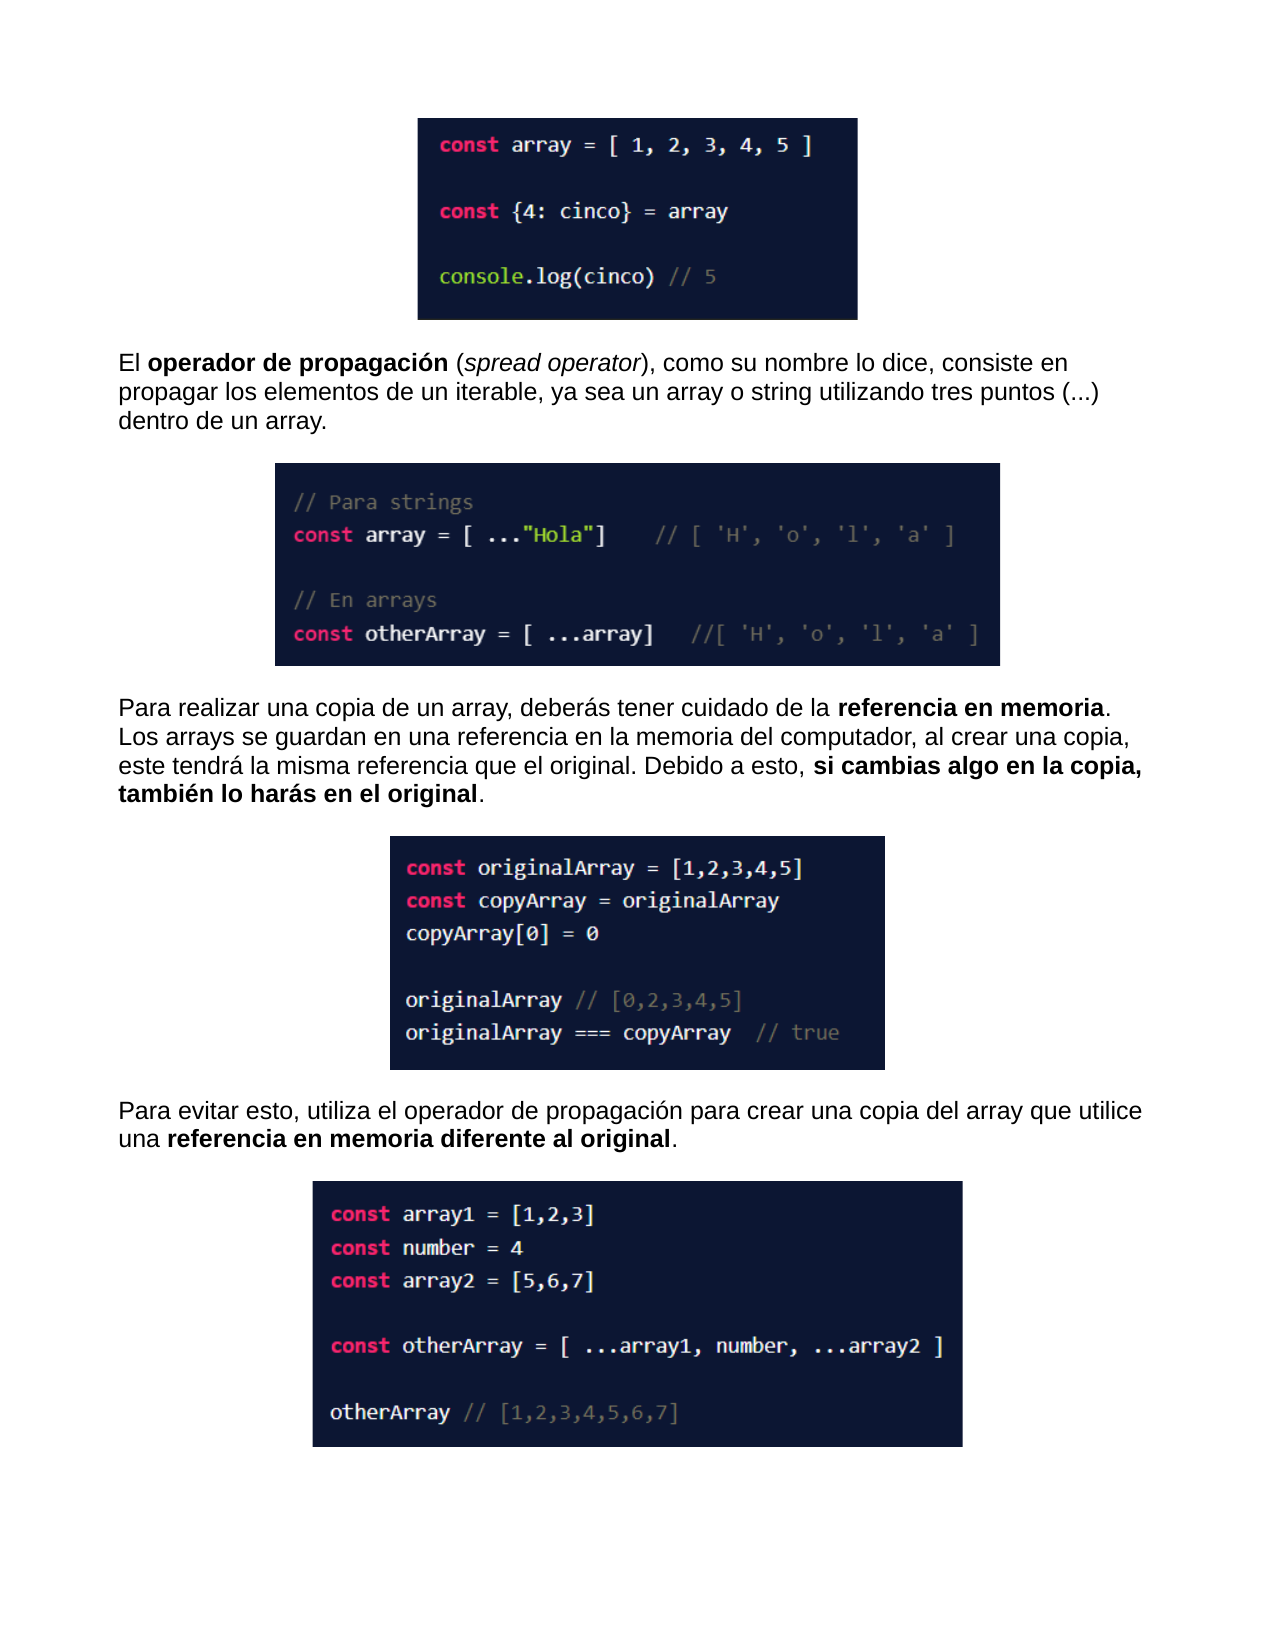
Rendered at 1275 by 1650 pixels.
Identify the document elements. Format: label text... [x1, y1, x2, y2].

text Para realizar una copia de un array, deberás tener cuidado de la referencia en memoria. Los arrays se guardan en una referencia en la memoria del computador, al crear una copia, este tendrá la misma referencia que el original. Debido a esto, si cambias algo en la copia, también lo harás en el original. [118, 693, 1157, 808]
text El operador de propagación (spread operator), como su nombre lo dice, consiste en propagar los elementos de un iterable, ya sea un array o string utilizando tres puntos (...) dentro de un array. [118, 348, 1157, 434]
text Para evitar esto, utiliza el operador de propagación para crear una copia del array que utilice una referencia en memoria diferente al original. [118, 1096, 1157, 1153]
picture [275, 463, 1001, 666]
picture [312, 1181, 963, 1447]
picture [390, 836, 885, 1070]
picture [417, 118, 858, 320]
